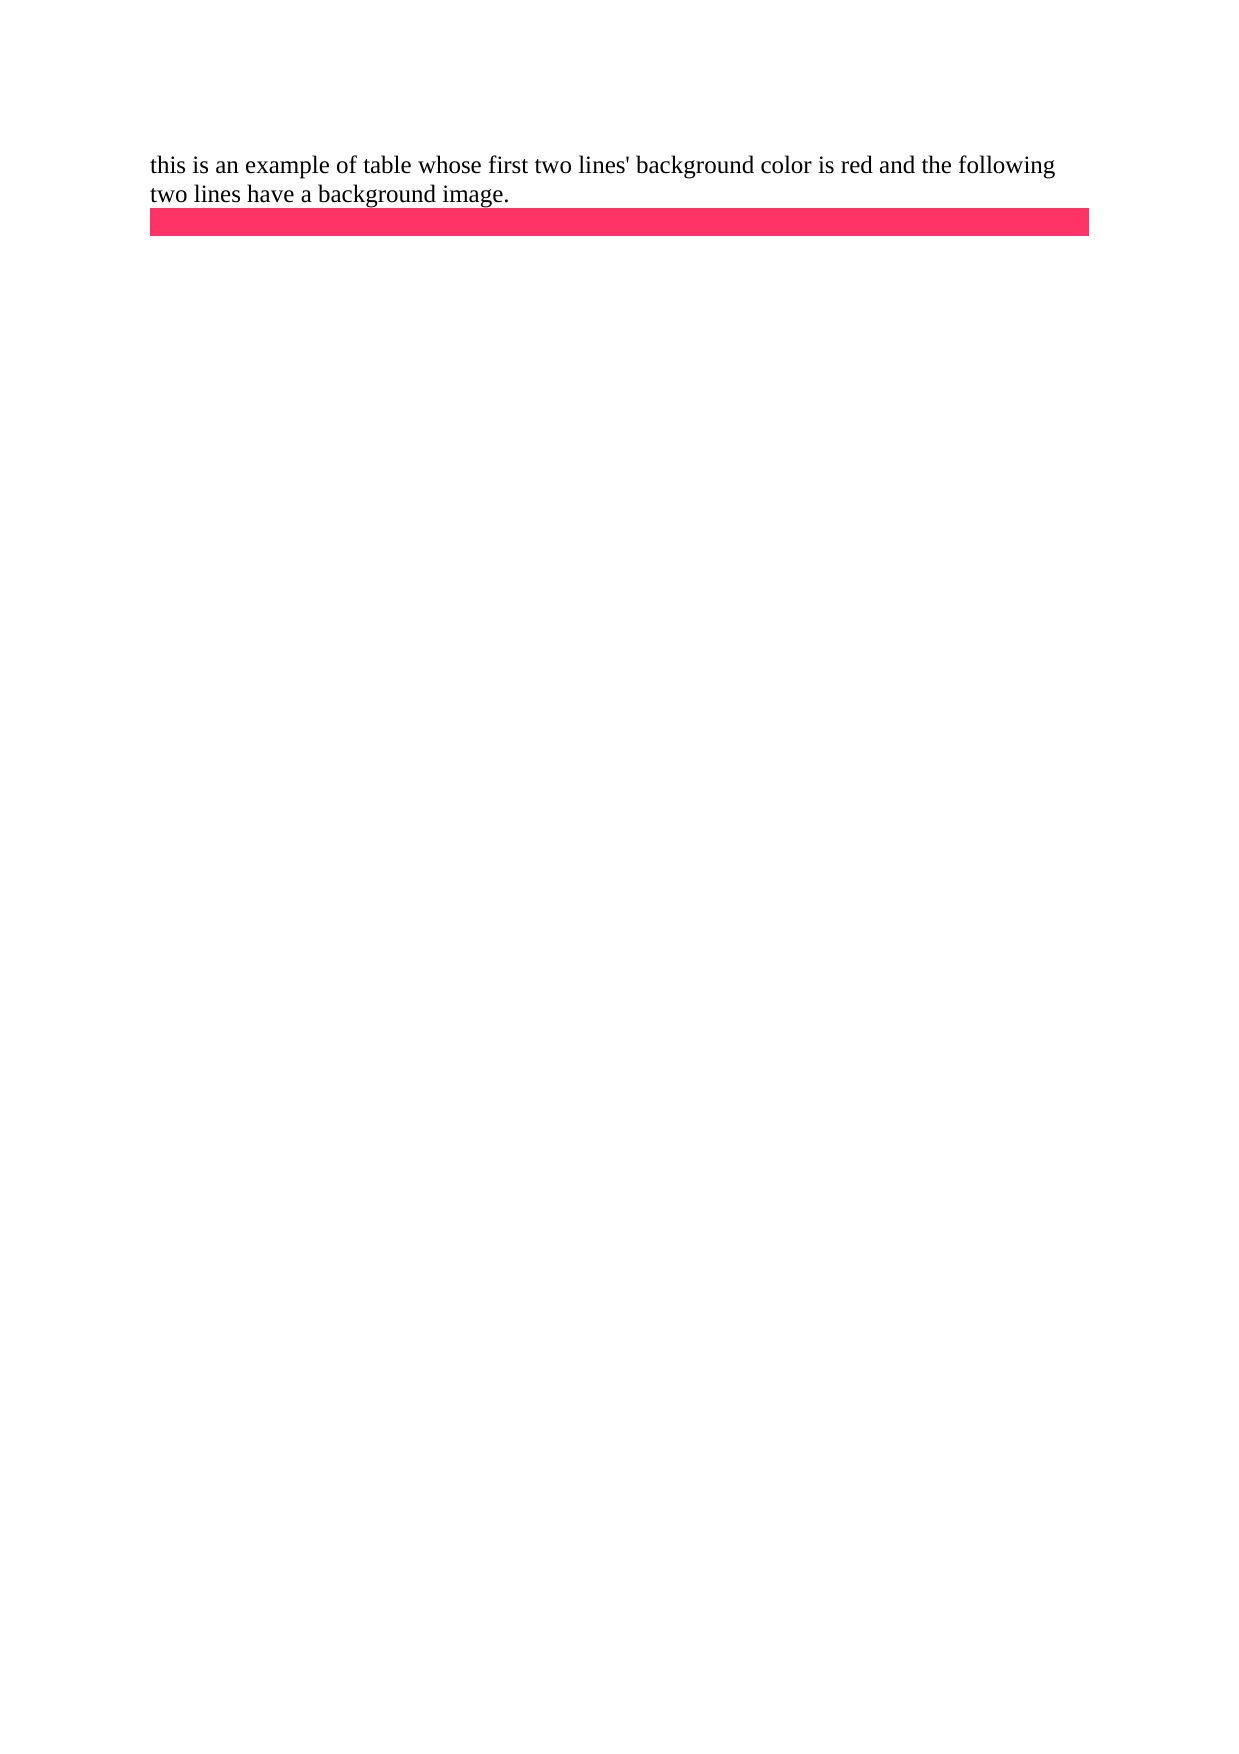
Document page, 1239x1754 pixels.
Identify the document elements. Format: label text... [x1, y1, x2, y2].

table_header [620, 209, 854, 236]
table_cell [620, 266, 854, 294]
table_cell [386, 266, 619, 294]
table_header [151, 209, 385, 236]
table_cell [620, 237, 854, 265]
table_cell [151, 295, 385, 323]
table_header [386, 209, 619, 236]
table_cell [386, 295, 619, 323]
text this is an example of table whose first two lines' background color is red and the following two lines have a background image. [150, 150, 1089, 207]
table_cell [151, 237, 385, 265]
table_cell [151, 266, 385, 294]
table_cell [620, 295, 854, 323]
table_cell [386, 237, 619, 265]
